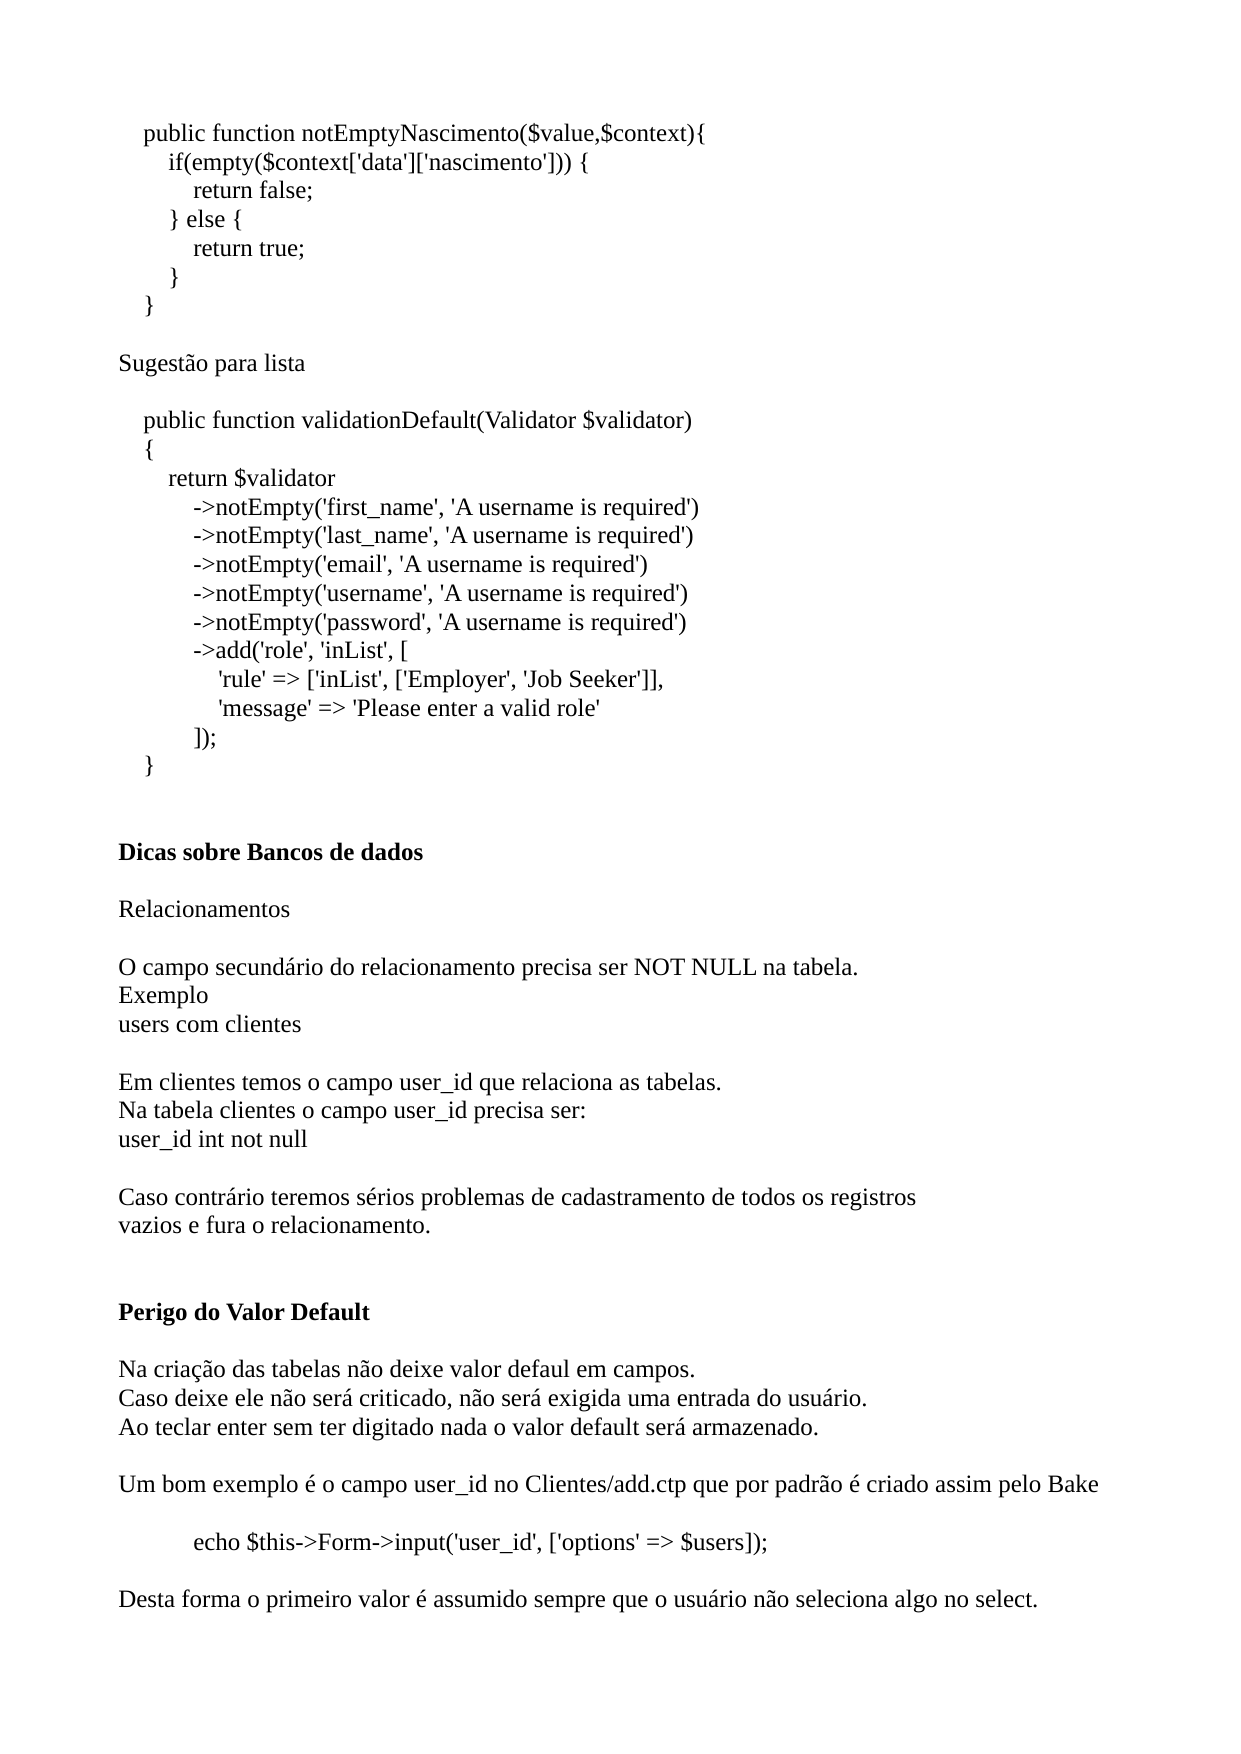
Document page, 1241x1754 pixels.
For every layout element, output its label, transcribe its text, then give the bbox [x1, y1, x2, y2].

text Exemplo [118, 981, 1122, 1009]
text ->notEmpty('email', 'A username is required') [118, 549, 1122, 578]
text echo $this->Form->input('user_id', ['options' => $users]); [118, 1527, 1122, 1556]
text return true; [118, 233, 1122, 262]
text Um bom exemplo é o campo user_id no Clientes/add.ctp que por padrão é criado assim pelo Bake [118, 1469, 1122, 1498]
text Dicas sobre Bancos de dados [118, 837, 1122, 866]
text 'rule' => ['inList', ['Employer', 'Job Seeker']], [118, 664, 1122, 693]
text Na criação das tabelas não deixe valor defaul em campos. [118, 1354, 1122, 1383]
text ->notEmpty('last_name', 'A username is required') [118, 521, 1122, 549]
text Perigo do Valor Default [118, 1297, 1122, 1326]
text Ao teclar enter sem ter digitado nada o valor default será armazenado. [118, 1412, 1122, 1441]
text ->notEmpty('first_name', 'A username is required') [118, 492, 1122, 521]
text return $validator [118, 463, 1122, 492]
text if(empty($context['data']['nascimento'])) { [118, 147, 1122, 176]
text Na tabela clientes o campo user_id precisa ser: [118, 1096, 1122, 1124]
text public function notEmptyNascimento($value,$context){ [118, 118, 1122, 147]
text Relacionamentos [118, 894, 1122, 923]
text Caso deixe ele não será criticado, não será exigida uma entrada do usuário. [118, 1383, 1122, 1412]
text { [118, 434, 1122, 463]
text 'message' => 'Please enter a valid role' [118, 693, 1122, 722]
text ->notEmpty('password', 'A username is required') [118, 607, 1122, 636]
text Em clientes temos o campo user_id que relaciona as tabelas. [118, 1067, 1122, 1096]
text users com clientes [118, 1009, 1122, 1038]
text Caso contrário teremos sérios problemas de cadastramento de todos os registros [118, 1182, 1122, 1211]
text public function validationDefault(Validator $validator) [118, 406, 1122, 434]
text ]); [118, 722, 1122, 751]
text } [118, 291, 1122, 319]
text } [118, 262, 1122, 291]
text Desta forma o primeiro valor é assumido sempre que o usuário não seleciona algo no select. [118, 1584, 1122, 1613]
text Sugestão para lista [118, 348, 1122, 377]
text ->add('role', 'inList', [ [118, 636, 1122, 664]
text } else { [118, 204, 1122, 233]
text return false; [118, 176, 1122, 204]
text } [118, 751, 1122, 779]
text O campo secundário do relacionamento precisa ser NOT NULL na tabela. [118, 952, 1122, 981]
text user_id int not null [118, 1124, 1122, 1153]
text vazios e fura o relacionamento. [118, 1211, 1122, 1239]
text ->notEmpty('username', 'A username is required') [118, 578, 1122, 607]
